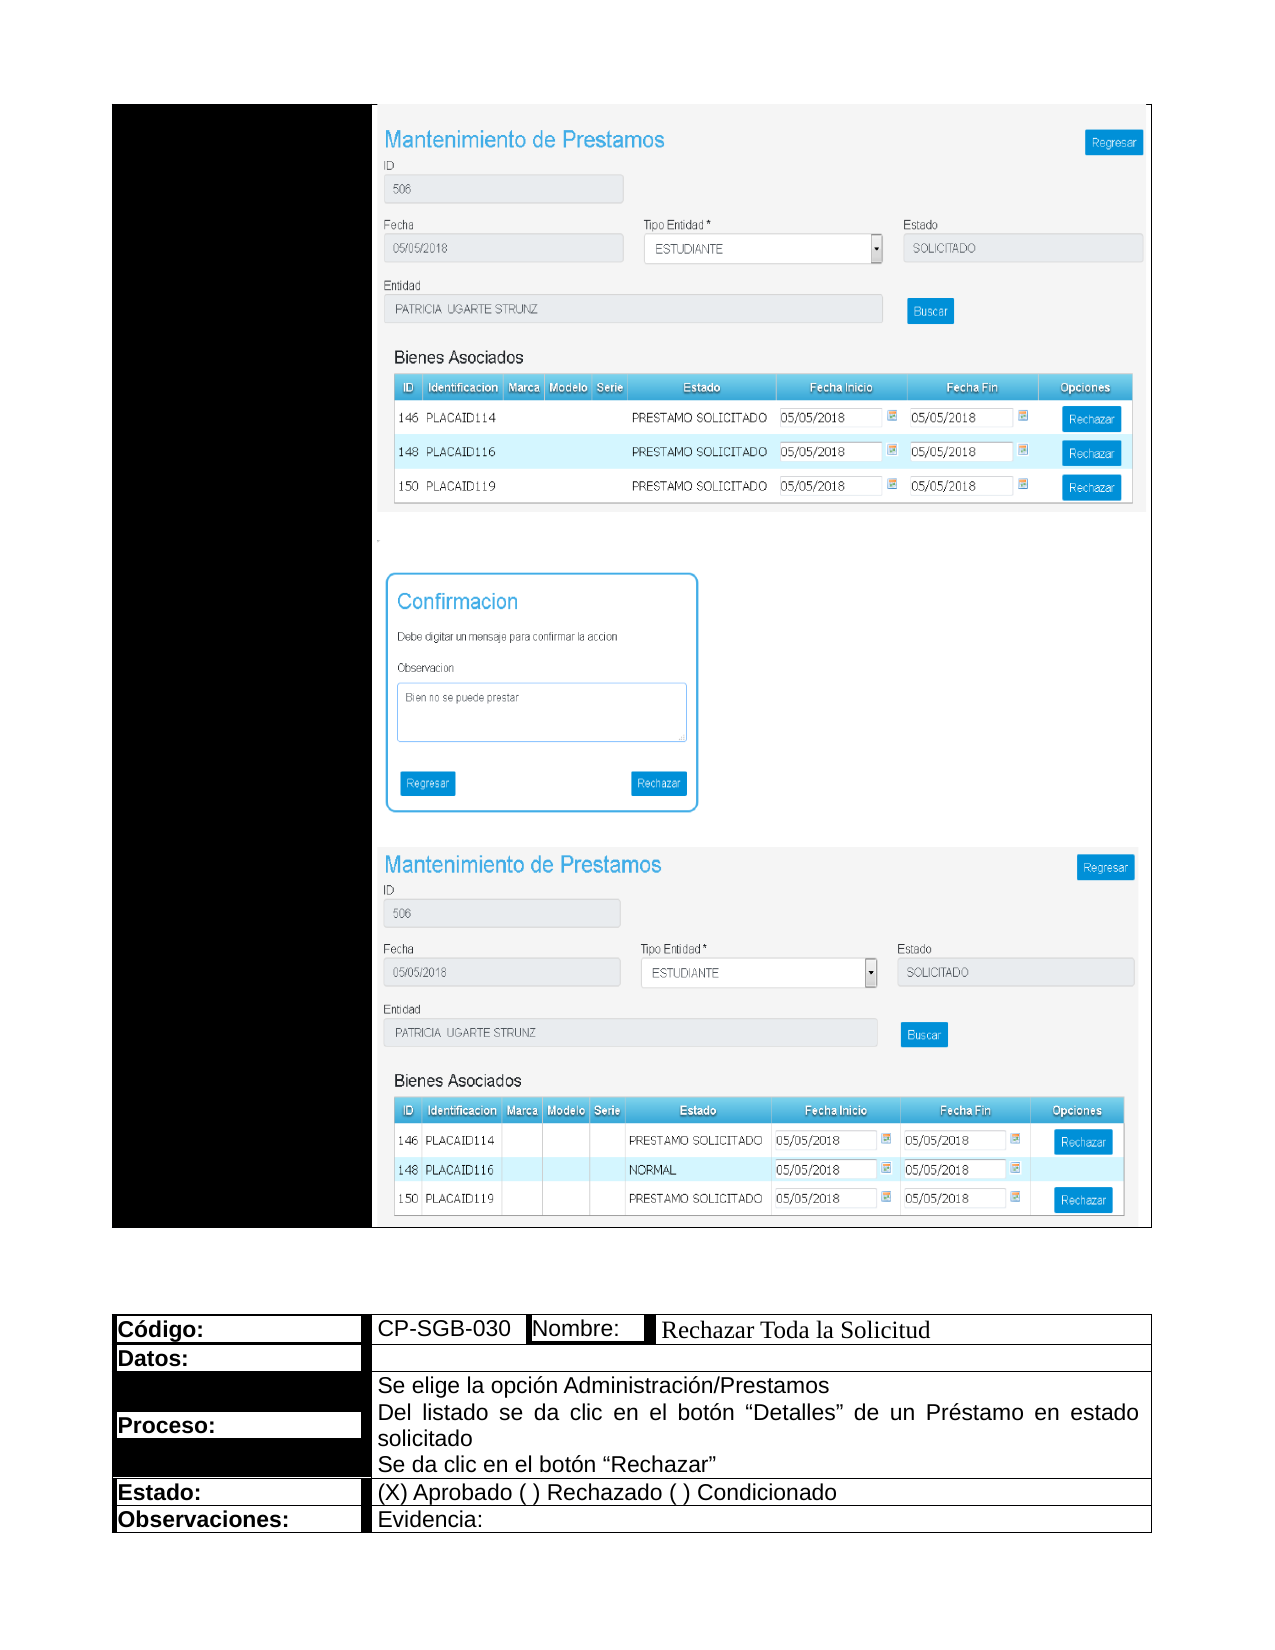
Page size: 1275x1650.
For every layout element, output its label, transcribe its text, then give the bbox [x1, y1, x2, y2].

table_cell Proceso: [113, 1372, 371, 1477]
table_cell [372, 105, 1151, 1227]
table_cell Datos: [361, 1345, 371, 1371]
table_header Nombre: [527, 1315, 655, 1344]
table_cell Evidencia: [372, 1506, 1151, 1532]
table_cell Estado: [361, 1479, 371, 1505]
table_cell [372, 1345, 1151, 1371]
table_header Rechazar Toda la Solicitud [656, 1315, 1151, 1344]
table_cell Se elige la opción Administración/Prestamos Del listado se da clic en el botón “Detalles” de un Préstamo en estado solicitado Se da clic en el botón “Rechazar” [372, 1372, 1151, 1477]
table_header CP-SGB-030 [372, 1315, 526, 1344]
table_header Código: [113, 1315, 371, 1344]
table_cell (X) Aprobado ( ) Rechazado ( ) Condicionado [372, 1479, 1151, 1505]
table_cell Observaciones: [113, 105, 371, 1227]
